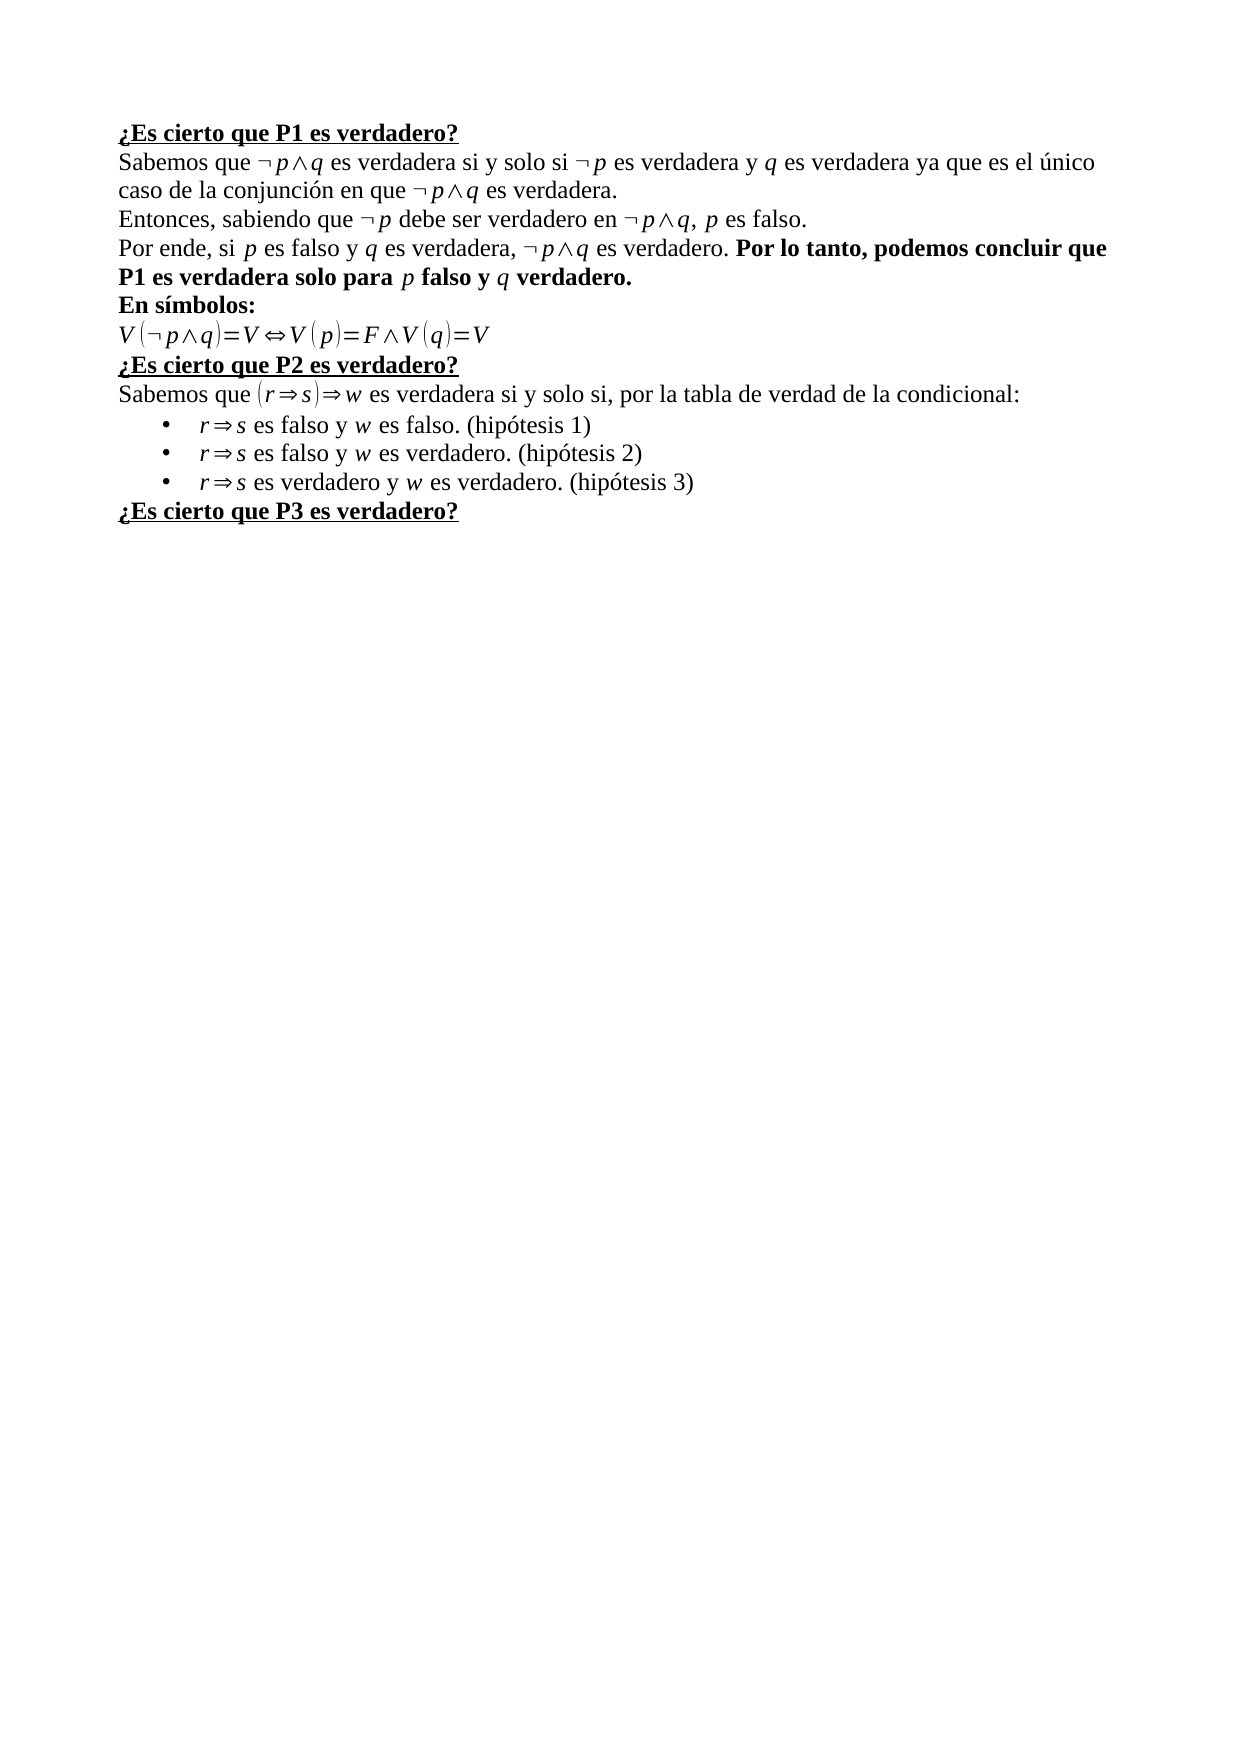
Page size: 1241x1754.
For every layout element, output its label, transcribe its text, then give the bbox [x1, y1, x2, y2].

list es falso y es falso. (hipótesis 1) [162, 410, 1122, 438]
text ¿Es cierto que P2 es verdadero? [118, 350, 1122, 379]
text Sabemos que es verdadera si y solo si es verdadera y es verdadera ya que es el único caso de la conjunción en que es verdadera. [118, 147, 1122, 204]
text En símbolos: [118, 291, 1122, 319]
text Sabemos que es verdadera si y solo si, por la tabla de verdad de la condicional: [118, 379, 1122, 410]
text Por ende, si es falso y es verdadera, es verdadero. Por lo tanto, podemos concluir que P1 es verdadera solo para falso y verdadero. [118, 233, 1122, 291]
list es falso y es verdadero. (hipótesis 2) [162, 438, 1122, 467]
list es verdadero y es verdadero. (hipótesis 3) [162, 467, 1122, 496]
text ¿Es cierto que P1 es verdadero? [118, 118, 1122, 147]
text Entonces, sabiendo que debe ser verdadero en , es falso. [118, 204, 1122, 233]
text ¿Es cierto que P3 es verdadero? [118, 496, 1122, 525]
